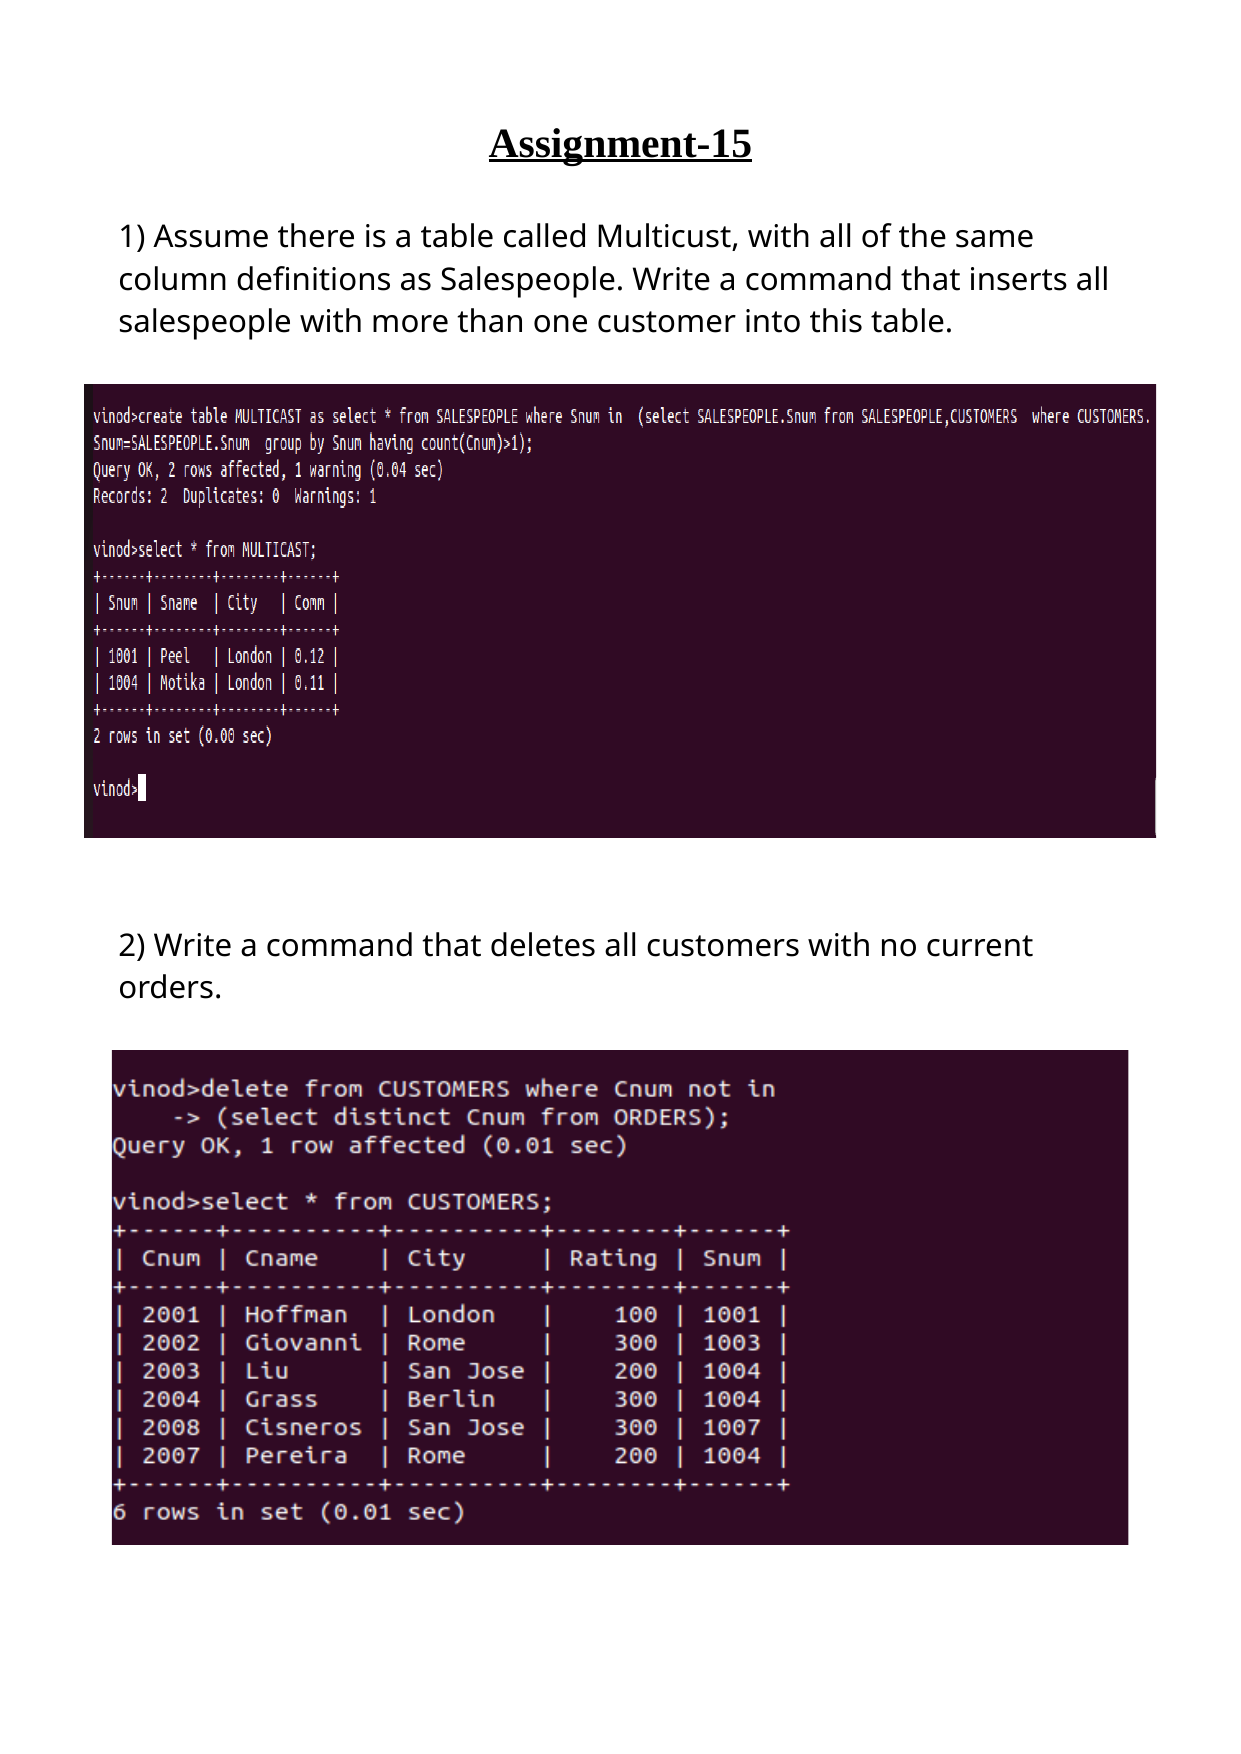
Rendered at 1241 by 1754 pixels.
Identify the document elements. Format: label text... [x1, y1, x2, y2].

text 1) Assume there is a table called Multicust, with all of the same column definitions as Salespeople. Write a command that inserts all salespeople with more than one customer into this table. [118, 214, 1122, 342]
text 2) Write a command that deletes all customers with no current orders. [118, 923, 1122, 1008]
text Assignment-15 [118, 118, 1122, 166]
picture [84, 384, 1157, 838]
picture [111, 1050, 1129, 1545]
